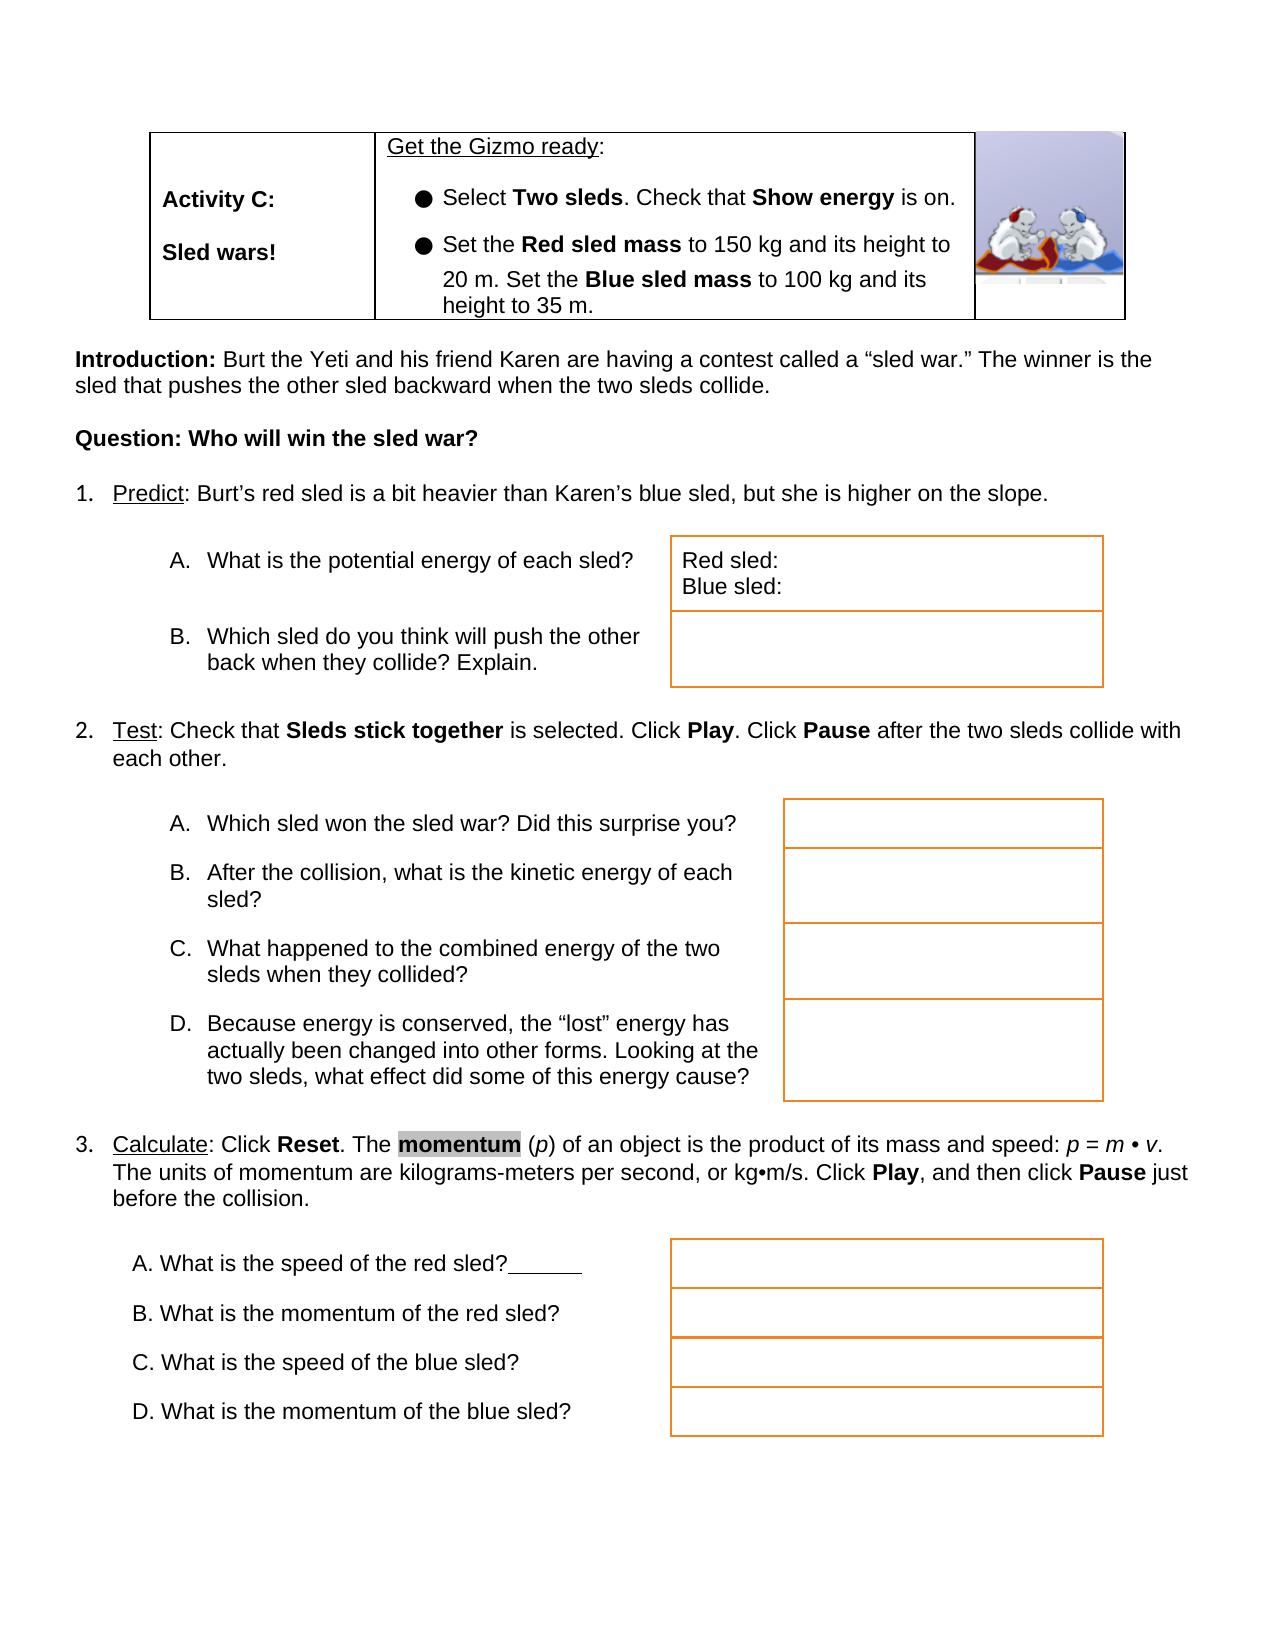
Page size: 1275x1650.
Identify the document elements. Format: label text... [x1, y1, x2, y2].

text Question: Who will win the sled war? [75, 425, 1200, 451]
list Calculate: Click Reset. The momentum (p) of an object is the product of its mass and speed: p = m • v. The units of momentum are kilograms-meters per second, or kg•m/s. Click Play, and then click Pause just before the collision. [75, 1128, 1200, 1212]
table_header What is the potential energy of each sled? [123, 537, 670, 610]
table_cell [672, 1339, 1102, 1386]
table_cell Which sled do you think will push the other back when they collide? Explain. [123, 612, 670, 686]
table_cell [785, 1000, 1102, 1100]
table_header [672, 1240, 1102, 1287]
list Test: Check that Sleds stick together is selected. Click Play. Click Pause after the two sleds collide with each other. [75, 714, 1200, 771]
table_header Red sled: Blue sled: [672, 537, 1102, 610]
list Predict: Burt’s red sled is a bit heavier than Karen’s blue sled, but she is higher on the slope. [75, 478, 1200, 508]
table_cell What happened to the combined energy of the two sleds when they collided? [123, 924, 783, 998]
table_cell Because energy is conserved, the “lost” energy has actually been changed into other forms. Looking at the two sleds, what effect did some of this energy cause? [123, 1000, 783, 1100]
table_cell [672, 1388, 1102, 1435]
table_header [976, 284, 1124, 318]
table_cell [785, 849, 1102, 922]
text Introduction: Burt the Yeti and his friend Karen are having a contest called a “sled war.” The winner is the sled that pushes the other sled backward when the two sleds collide. [75, 346, 1200, 398]
table_cell [672, 1289, 1102, 1336]
table_cell [672, 612, 1102, 686]
table_cell D. What is the momentum of the blue sled? [123, 1388, 670, 1435]
table_cell [785, 924, 1102, 998]
table_cell After the collision, what is the kinetic energy of each sled? [123, 849, 783, 922]
table_cell B. What is the momentum of the red sled? [123, 1289, 670, 1336]
table_header Activity C: Sled wars! [151, 133, 374, 318]
table_cell C. What is the speed of the blue sled? [123, 1339, 670, 1386]
table_header A. What is the speed of the red sled? [123, 1240, 670, 1287]
table_header Which sled won the sled war? Did this surprise you? [123, 800, 783, 847]
picture [975, 131, 1124, 284]
table_header Get the Gizmo ready: Select Two sleds. Check that Show energy is on. Set the Red sled mass to 150 kg and its height to 20 m. Set the Blue sled mass to 100 kg and its height to 35 m. [376, 133, 974, 318]
table_header [785, 800, 1102, 847]
